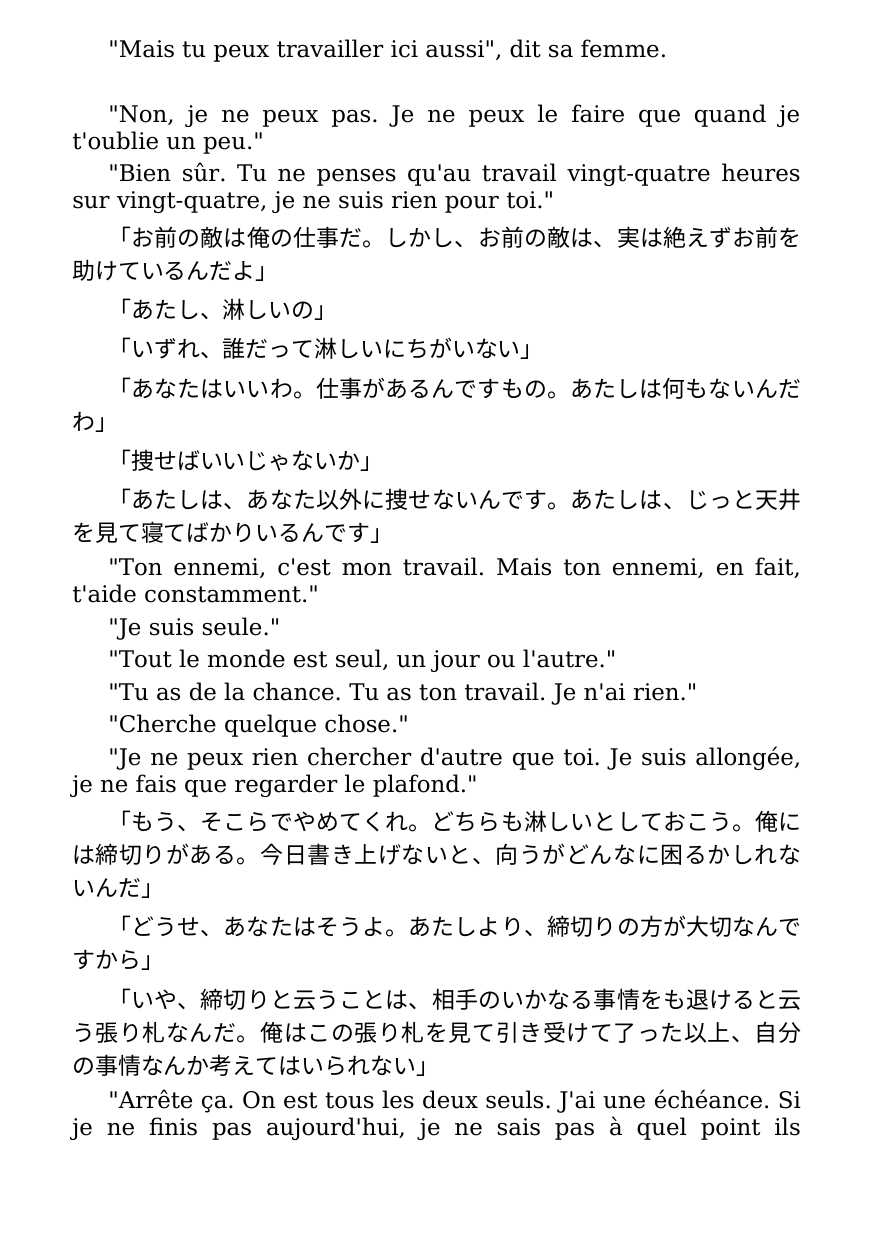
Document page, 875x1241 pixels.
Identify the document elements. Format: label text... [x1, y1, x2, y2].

text "Je suis seule." [72, 614, 802, 640]
text "Bien sûr. Tu ne penses qu'au travail vingt-quatre heures sur vingt-quatre, je ne suis rien pour toi." [72, 161, 802, 214]
text "Non, je ne peux pas. Je ne peux le faire que quand je t'oublie un peu." [72, 101, 802, 154]
text 「どうせ、あなたはそうよ。あたしより、締切りの方が大切なんですから」 [72, 909, 802, 976]
text 「もう、そこらでやめてくれ。どちらも淋しいとしておこう。俺には締切りがある。今日書き上げないと、向うがどんなに困るかしれないんだ」 [72, 803, 802, 903]
text "Cherche quelque chose." [72, 712, 802, 738]
text 「いや、締切りと云うことは、相手のいかなる事情をも退けると云う張り札なんだ。俺はこの張り札を見て引き受けて了った以上、自分の事情なんか考えてはいられない」 [72, 981, 802, 1081]
text 「いずれ、誰だって淋しいにちがいない」 [72, 331, 802, 364]
text 「あたし、淋しいの」 [72, 292, 802, 325]
text 「お前の敵は俺の仕事だ。しかし、お前の敵は、実は絶えずお前を助けているんだよ」 [72, 220, 802, 286]
text "Ton ennemi, c'est mon travail. Mais ton ennemi, en fait, t'aide constamment." [72, 554, 802, 608]
text 「あなたはいいわ。仕事があるんですもの。あたしは何もないんだわ」 [72, 371, 802, 437]
text "Je ne peux rien chercher d'autre que toi. Je suis allongée, je ne fais que regarder le plafond." [72, 744, 802, 797]
text "Tout le monde est seul, un jour ou l'autre." [72, 646, 802, 673]
text "Arrête ça. On est tous les deux seuls. J'ai une échéance. Si je ne finis pas aujourd'hui, je ne sais pas à quel point ils [72, 1087, 802, 1140]
text "Mais tu peux travailler ici aussi", dit sa femme. [72, 36, 802, 63]
text "Tu as de la chance. Tu as ton travail. Je n'ai rien." [72, 679, 802, 706]
text 「捜せばいいじゃないか」 [72, 443, 802, 476]
text 「あたしは、あなた以外に捜せないんです。あたしは、じっと天井を見て寝てばかりいるんです」 [72, 482, 802, 548]
